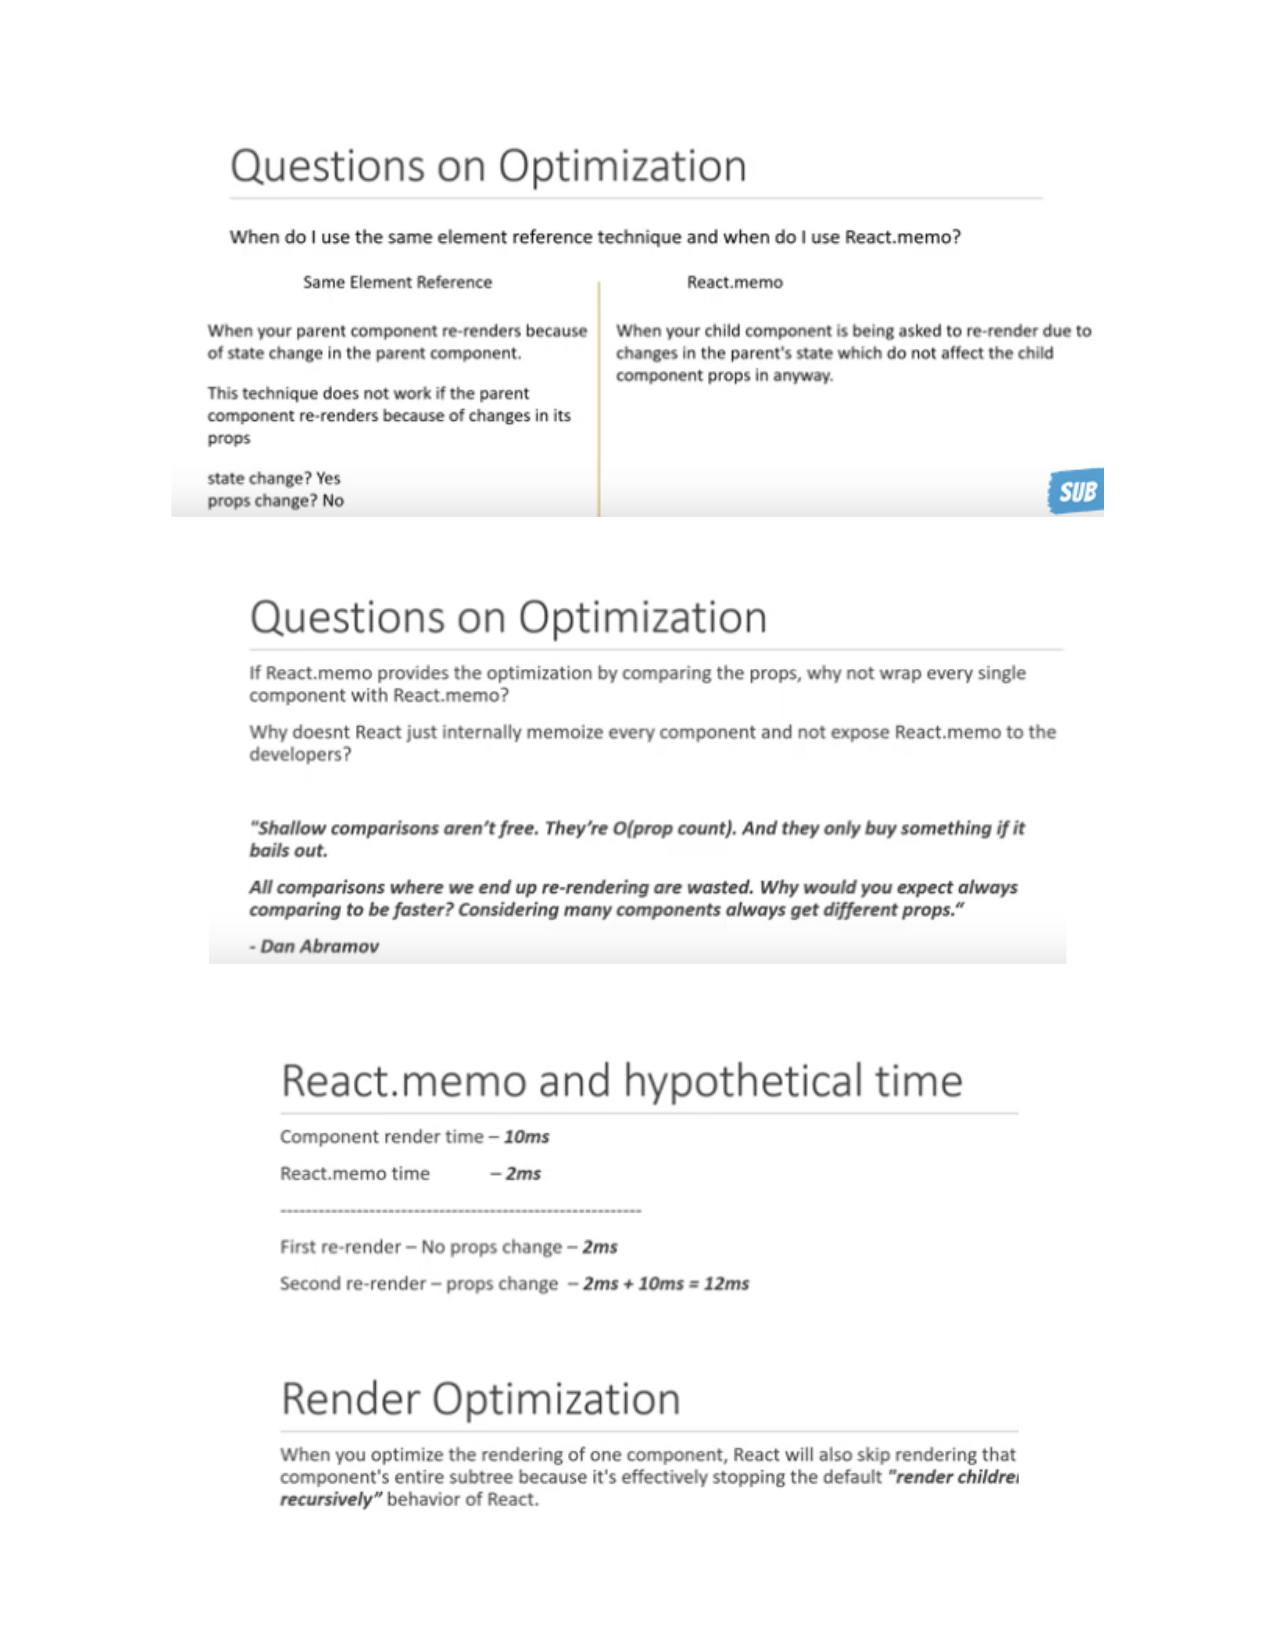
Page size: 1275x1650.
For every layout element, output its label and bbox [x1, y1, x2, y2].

picture [256, 1052, 1019, 1332]
picture [256, 1363, 1019, 1650]
picture [208, 585, 1067, 964]
picture [171, 118, 1104, 517]
